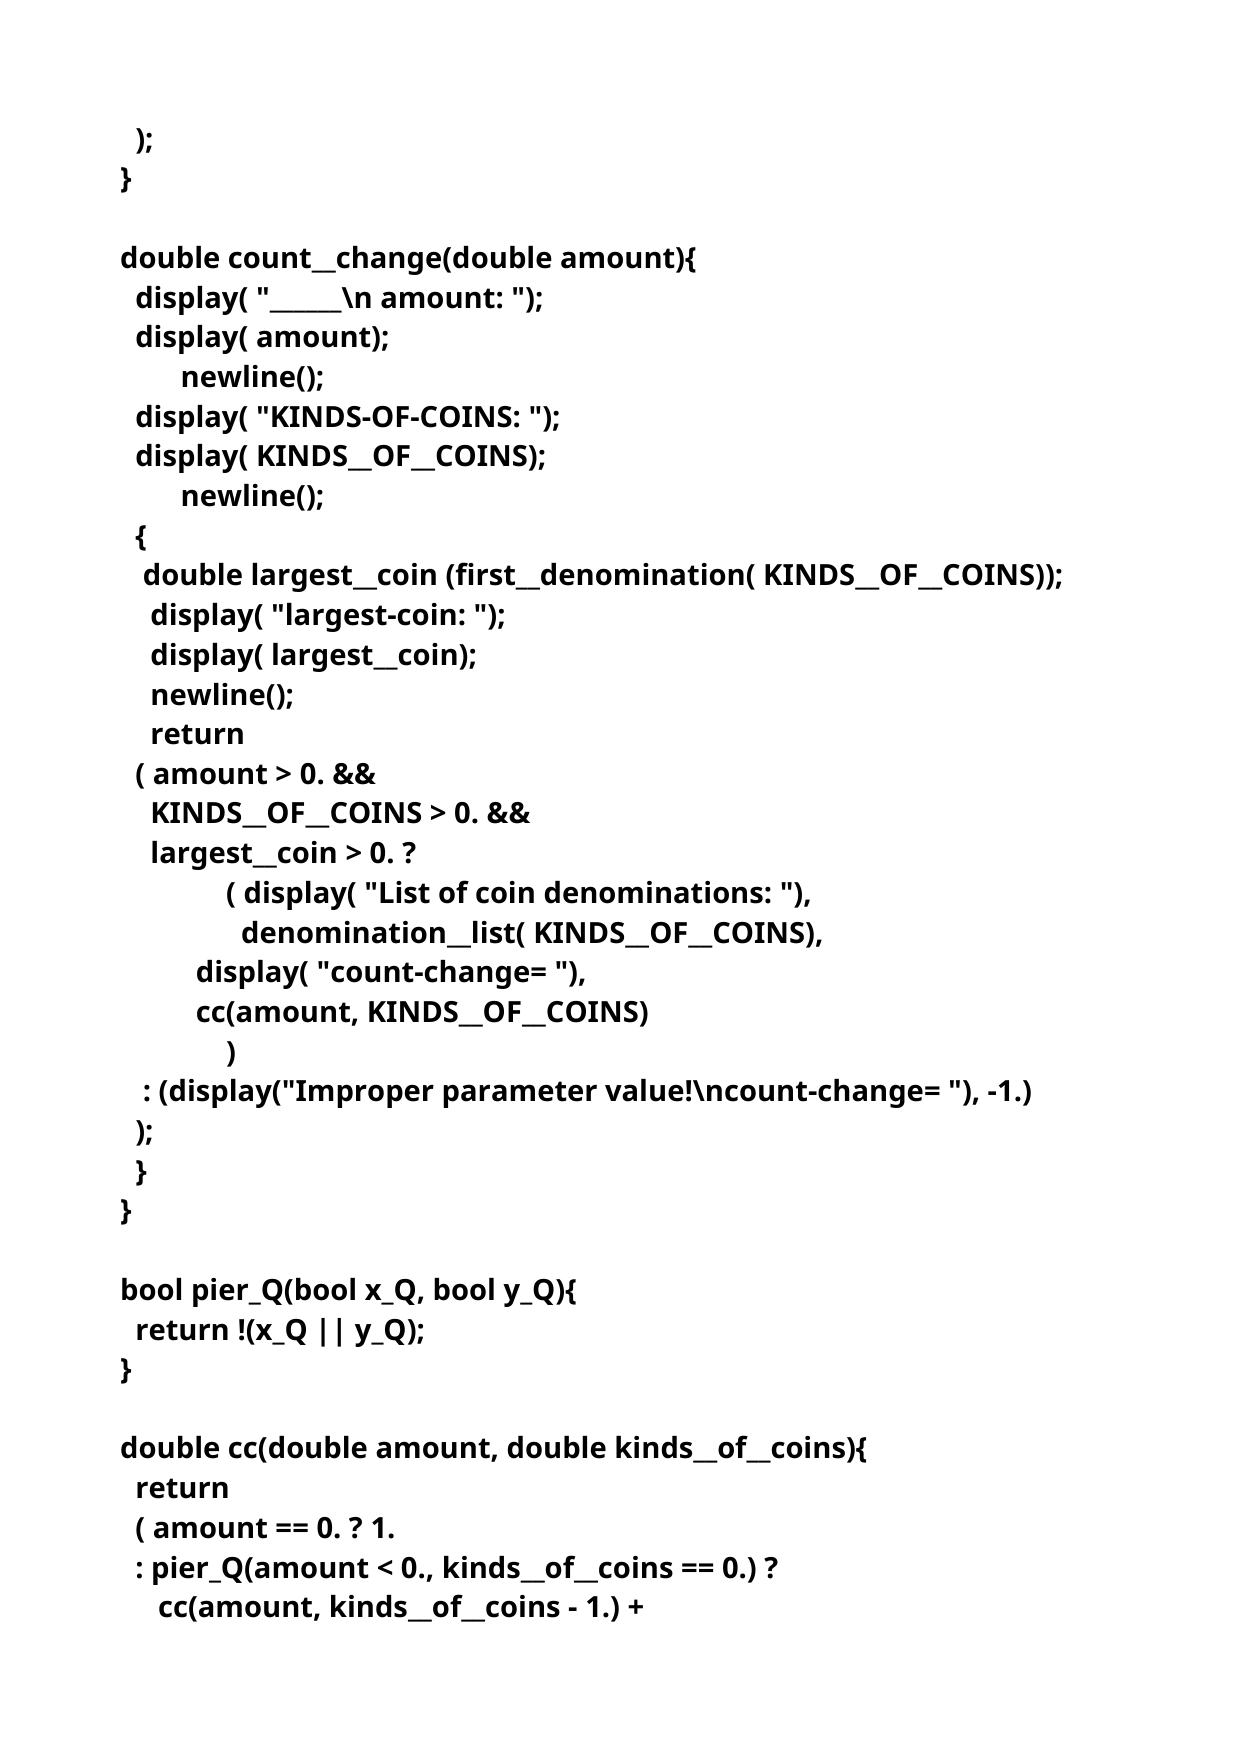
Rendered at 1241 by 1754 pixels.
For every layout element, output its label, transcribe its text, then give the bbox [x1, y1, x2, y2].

text { [120, 515, 1120, 555]
text } [120, 1348, 1120, 1388]
text : pier_Q(amount < 0., kinds__of__coins == 0.) ? [120, 1547, 1120, 1587]
text KINDS__OF__COINS > 0. && [120, 793, 1120, 832]
text newline(); [120, 475, 1120, 515]
text newline(); [120, 674, 1120, 713]
text cc(amount, KINDS__OF__COINS) [120, 991, 1120, 1031]
text display( amount); [120, 317, 1120, 356]
text ) [120, 1031, 1120, 1071]
text ); [120, 1110, 1120, 1150]
text denomination__list( KINDS__OF__COINS), [120, 912, 1120, 952]
text } [120, 158, 1120, 197]
text ( display( "List of coin denominations: "), [120, 872, 1120, 912]
text display( "largest-coin: "); [120, 594, 1120, 634]
text return [120, 713, 1120, 753]
text display( "count-change= "), [120, 952, 1120, 991]
text } [120, 1190, 1120, 1229]
text ); [120, 118, 1120, 158]
text display( largest__coin); [120, 634, 1120, 674]
text : (display("Improper parameter value!\ncount-change= "), -1.) [120, 1071, 1120, 1110]
text ( amount == 0. ? 1. [120, 1507, 1120, 1547]
text display( "______\n amount: "); [120, 277, 1120, 317]
text bool pier_Q(bool x_Q, bool y_Q){ [120, 1269, 1120, 1309]
text return [120, 1467, 1120, 1507]
text double largest__coin (first__denomination( KINDS__OF__COINS)); [120, 555, 1120, 594]
text newline(); [120, 356, 1120, 396]
text return !(x_Q || y_Q); [120, 1309, 1120, 1348]
text ( amount > 0. && [120, 753, 1120, 793]
text display( "KINDS-OF-COINS: "); [120, 396, 1120, 436]
text largest__coin > 0. ? [120, 832, 1120, 872]
text cc(amount, kinds__of__coins - 1.) + [120, 1587, 1120, 1626]
text display( KINDS__OF__COINS); [120, 436, 1120, 475]
text double count__change(double amount){ [120, 237, 1120, 277]
text } [120, 1150, 1120, 1190]
text double cc(double amount, double kinds__of__coins){ [120, 1428, 1120, 1467]
